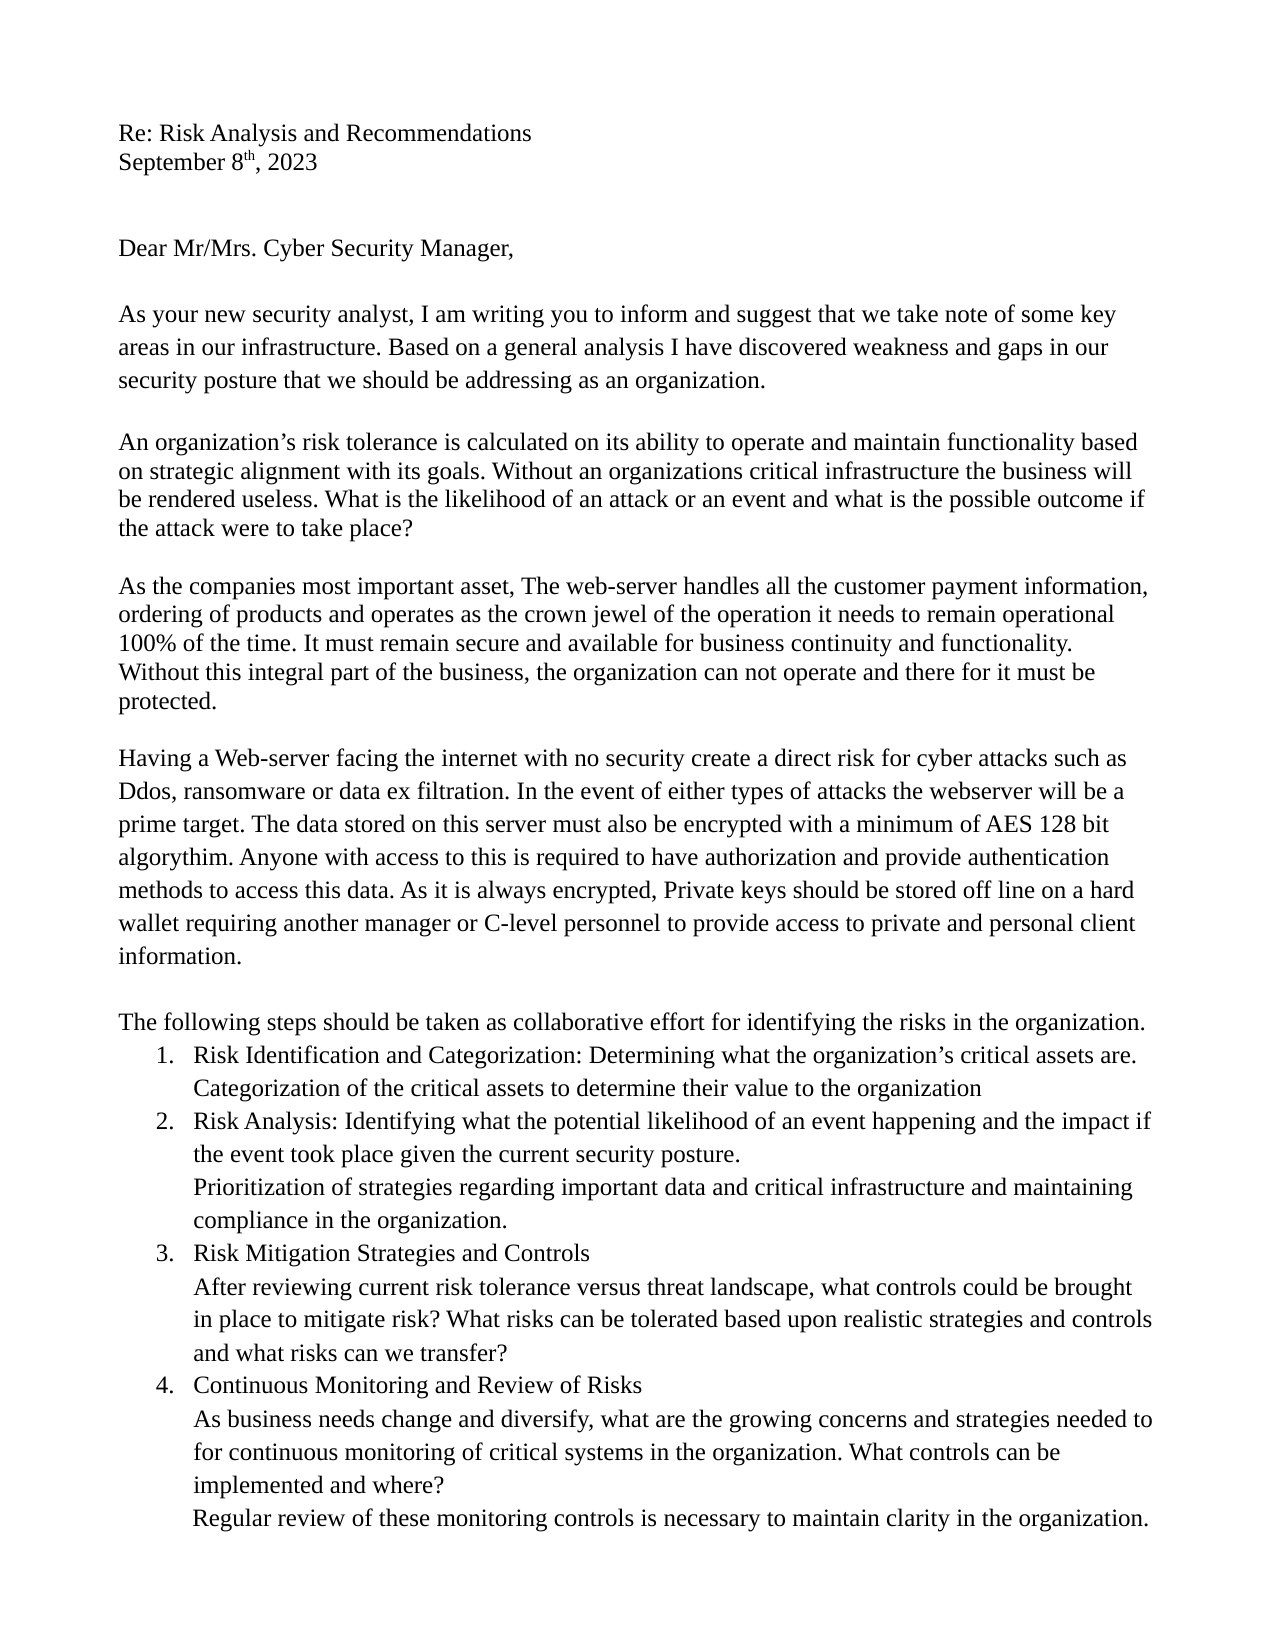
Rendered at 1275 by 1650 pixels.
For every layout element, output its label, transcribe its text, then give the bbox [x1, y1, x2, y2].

list Prioritization of strategies regarding important data and critical infrastructure and maintaining compliance in the organization. [156, 1172, 1157, 1234]
list Categorization of the critical assets to determine their value to the organization [156, 1073, 1157, 1102]
list Continuous Monitoring and Review of Risks [156, 1371, 1157, 1399]
text Dear Mr/Mrs. Cyber Security Manager, [118, 233, 1157, 262]
text As the companies most important asset, The web-server handles all the customer payment information, ordering of products and operates as the crown jewel of the operation it needs to remain operational 100% of the time. It must remain secure and available for business continuity and functionality. Without this integral part of the business, the organization can not operate and there for it must be protected. [118, 571, 1157, 714]
text As your new security analyst, I am writing you to inform and suggest that we take note of some key areas in our infrastructure. Based on a general analysis I have discovered weakness and gaps in our security posture that we should be addressing as an organization. [118, 299, 1157, 394]
text September 8th, 2023 [118, 147, 1157, 176]
list Risk Mitigation Strategies and Controls [156, 1238, 1157, 1267]
list After reviewing current risk tolerance versus threat landscape, what controls could be brought in place to mitigate risk? What risks can be tolerated based upon realistic strategies and controls and what risks can we transfer? [156, 1272, 1157, 1366]
text Having a Web-server facing the internet with no security create a direct risk for cyber attacks such as Ddos, ransomware or data ex filtration. In the event of either types of attacks the webserver will be a prime target. The data stored on this server must also be encrypted with a minimum of AES 128 bit algorythim. Anyone with access to this is required to have authorization and provide authentication methods to access this data. As it is always encrypted, Private keys should be stored off line on a hard wallet requiring another manager or C-level personnel to provide access to private and personal client information. [118, 743, 1157, 970]
text Regular review of these monitoring controls is necessary to maintain clarity in the organization. [118, 1503, 1157, 1531]
list As business needs change and diversify, what are the growing concerns and strategies needed to for continuous monitoring of critical systems in the organization. What controls can be implemented and where? [156, 1404, 1157, 1498]
text An organization’s risk tolerance is calculated on its ability to operate and maintain functionality based on strategic alignment with its goals. Without an organizations critical infrastructure the business will be rendered useless. What is the likelihood of an attack or an event and what is the possible outcome if the attack were to take place? [118, 427, 1157, 542]
list Risk Analysis: Identifying what the potential likelihood of an event happening and the impact if the event took place given the current security posture. [156, 1106, 1157, 1168]
text Re: Risk Analysis and Recommendations [118, 118, 1157, 147]
list Risk Identification and Categorization: Determining what the organization’s critical assets are. [156, 1040, 1157, 1069]
text The following steps should be taken as collaborative effort for identifying the risks in the organization. [118, 1007, 1157, 1036]
